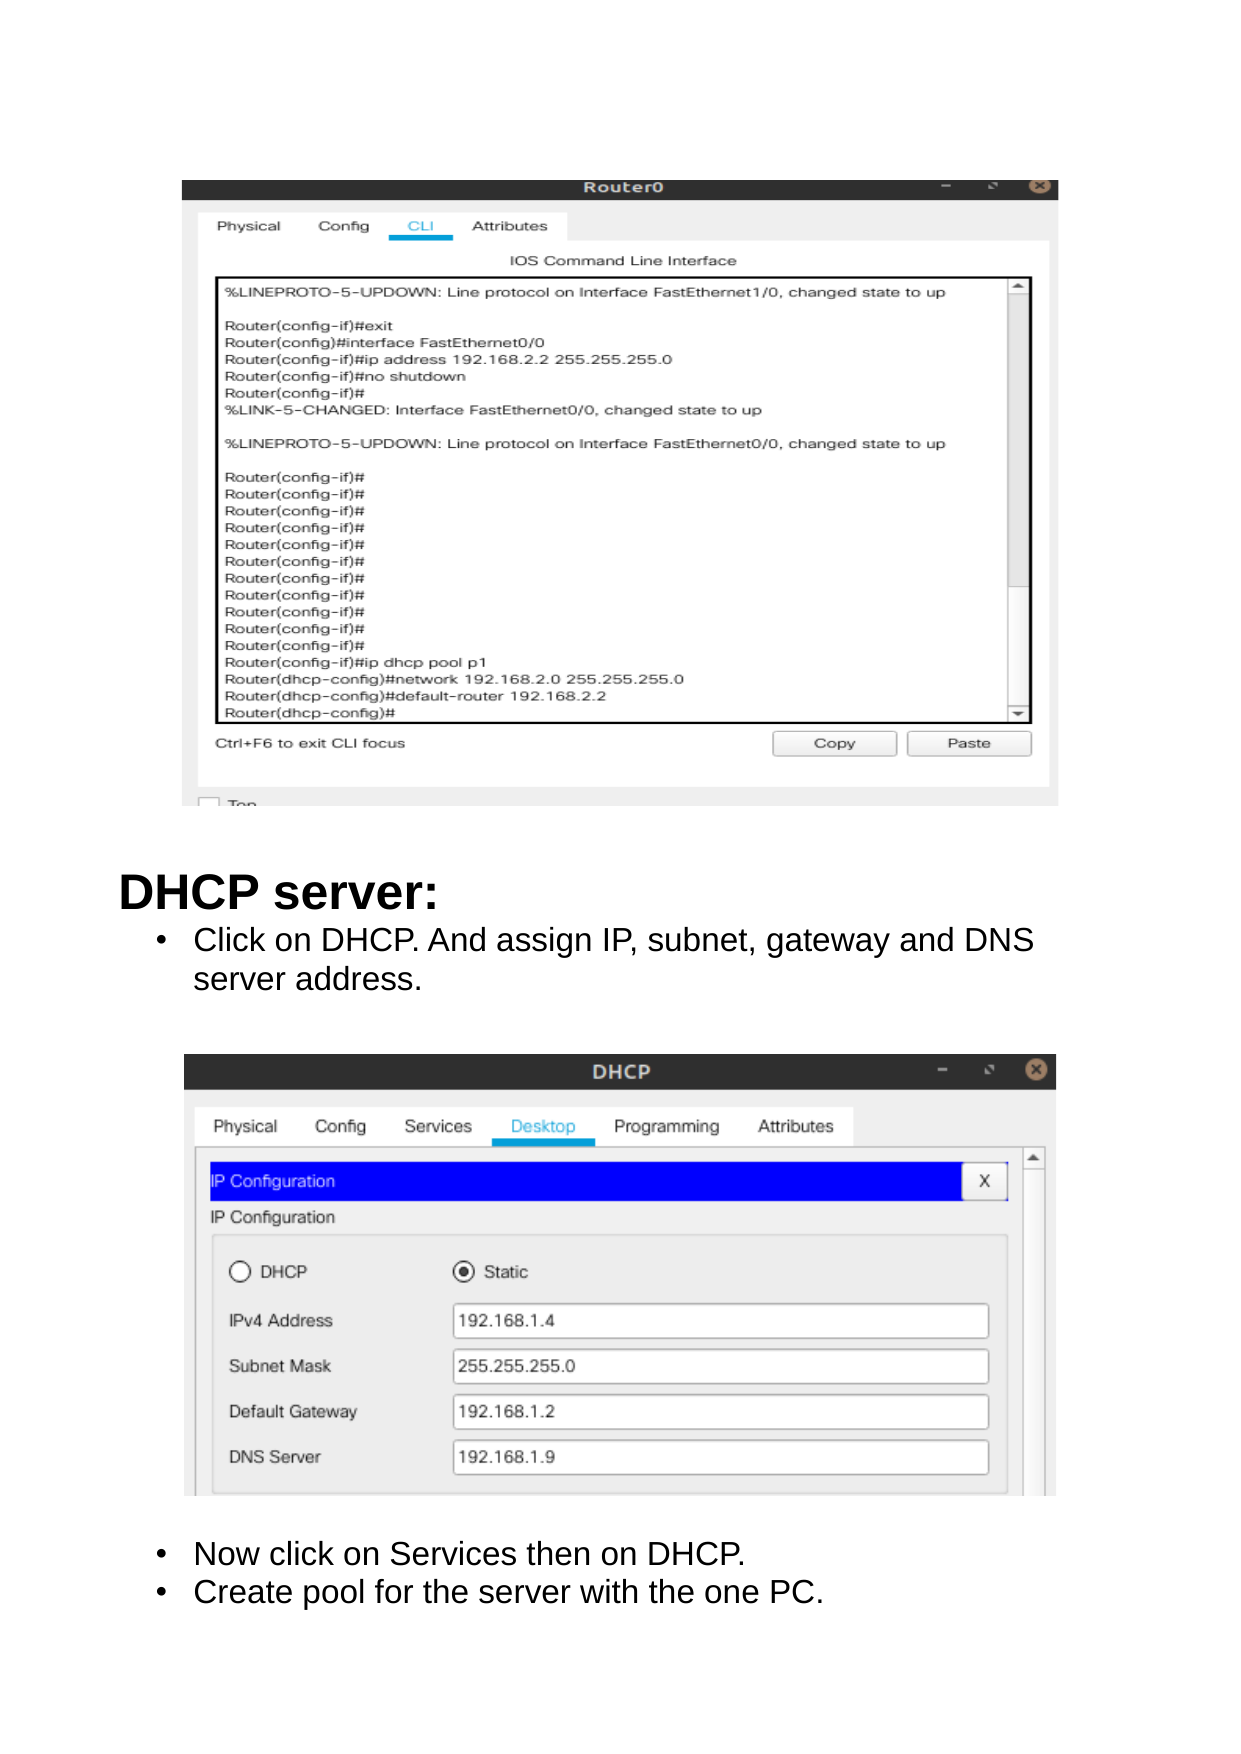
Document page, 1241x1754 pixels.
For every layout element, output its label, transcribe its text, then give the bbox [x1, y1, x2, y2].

list Click on DHCP. And assign IP, subnet, gateway and DNS server address. [156, 920, 1122, 997]
list Now click on Services then on DHCP. [156, 1534, 1122, 1572]
list Create pool for the server with the one PC. [156, 1572, 1122, 1611]
picture [181, 180, 1059, 806]
picture [184, 1054, 1057, 1496]
text DHCP server: [118, 863, 1122, 920]
